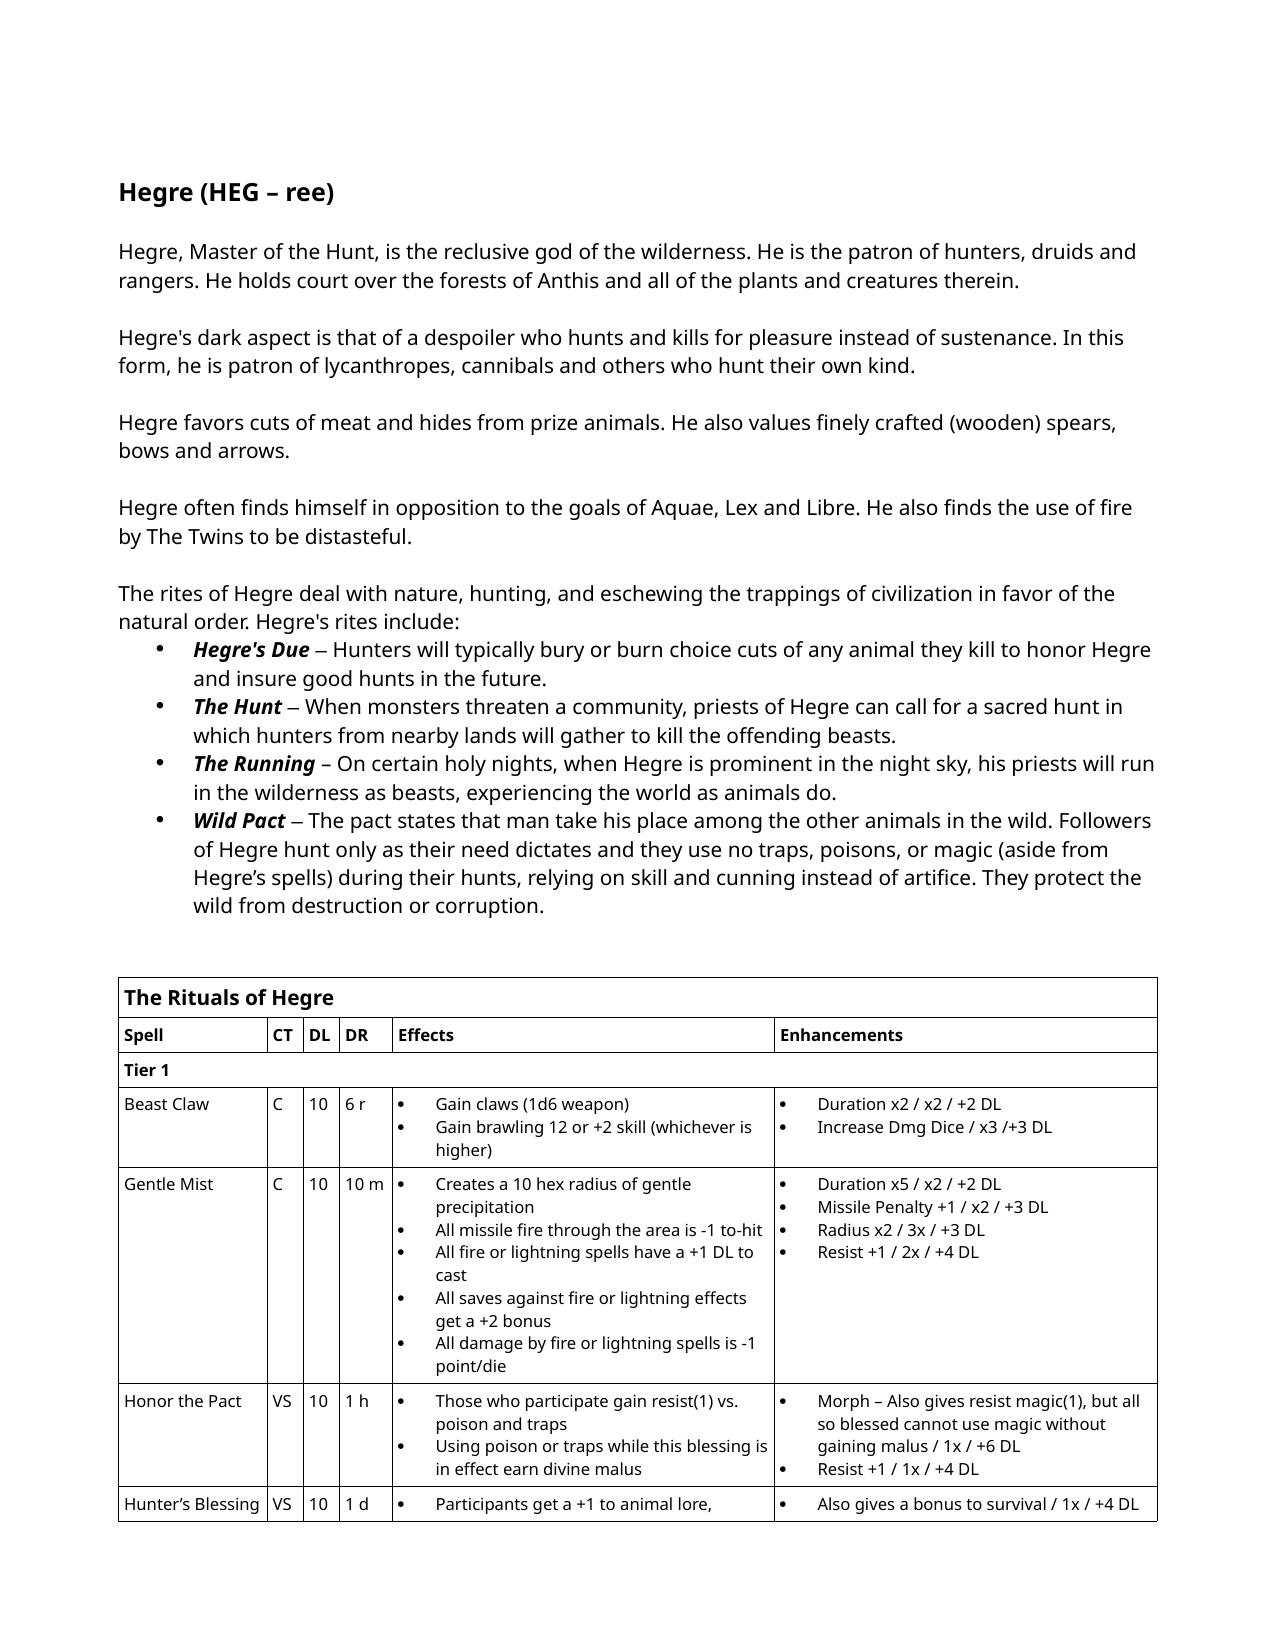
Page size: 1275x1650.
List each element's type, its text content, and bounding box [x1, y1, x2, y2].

table_cell Hunter’s Blessing [119, 1487, 267, 1521]
table_cell Morph – Also gives resist magic(1), but all so blessed cannot use magic without gaining malus / 1x / +6 DL Resist +1 / 1x / +4 DL [775, 1384, 1157, 1486]
text Hegre (HEG – ree) [118, 175, 1157, 209]
table_cell 10 m [340, 1168, 392, 1383]
table_cell 6 r [340, 1088, 392, 1167]
table_cell 10 [304, 1487, 339, 1521]
text Hegre often finds himself in opposition to the goals of Aquae, Lex and Libre. He also finds the use of fire by The Twins to be distasteful. [118, 493, 1157, 550]
table_cell Gentle Mist [119, 1168, 267, 1383]
table_cell Beast Claw [119, 1088, 267, 1167]
table_cell Enhancements [775, 1018, 1157, 1052]
list Hegre's Due – Hunters will typically bury or burn choice cuts of any animal they kill to honor Hegre and insure good hunts in the future. [156, 636, 1157, 692]
table_cell DR [340, 1018, 392, 1052]
table_cell Tier 1 [119, 1053, 1157, 1087]
text Hegre's dark aspect is that of a despoiler who hunts and kills for pleasure instead of sustenance. In this form, he is patron of lycanthropes, cannibals and others who hunt their own kind. [118, 323, 1157, 380]
table_cell Also gives a bonus to survival / 1x / +4 DL [775, 1487, 1157, 1521]
table_cell VS [268, 1384, 303, 1486]
table_cell C [268, 1168, 303, 1383]
table_cell Effects [393, 1018, 774, 1052]
table_cell CT [268, 1018, 303, 1052]
table_cell Creates a 10 hex radius of gentle precipitation All missile fire through the area is -1 to-hit All fire or lightning spells have a +1 DL to cast All saves against fire or lightning effects get a +2 bonus All damage by fire or lightning spells is -1 point/die [393, 1168, 774, 1383]
table_cell 10 [304, 1088, 339, 1167]
table_cell 1 h [340, 1384, 392, 1486]
table_cell Honor the Pact [119, 1384, 267, 1486]
table_cell Duration x2 / x2 / +2 DL Increase Dmg Dice / x3 /+3 DL [775, 1088, 1157, 1167]
table_cell C [268, 1088, 303, 1167]
list The Running – On certain holy nights, when Hegre is prominent in the night sky, his priests will run in the wilderness as beasts, experiencing the world as animals do. [156, 749, 1157, 806]
text The rites of Hegre deal with nature, hunting, and eschewing the trappings of civilization in favor of the natural order. Hegre's rites include: [118, 579, 1157, 636]
table_cell 10 [304, 1168, 339, 1383]
table_cell Participants get a +1 to animal lore, [393, 1487, 774, 1521]
list Wild Pact – The pact states that man take his place among the other animals in the wild. Followers of Hegre hunt only as their need dictates and they use no traps, poisons, or magic (aside from Hegre’s spells) during their hunts, relying on skill and cunning instead of artifice. They protect the wild from destruction or corruption. [156, 806, 1157, 920]
text Hegre, Master of the Hunt, is the reclusive god of the wilderness. He is the patron of hunters, druids and rangers. He holds court over the forests of Anthis and all of the plants and creatures therein. [118, 237, 1157, 294]
table_cell Those who participate gain resist(1) vs. poison and traps Using poison or traps while this blessing is in effect earn divine malus [393, 1384, 774, 1486]
table_cell DL [304, 1018, 339, 1052]
list The Hunt – When monsters threaten a community, priests of Hegre can call for a sacred hunt in which hunters from nearby lands will gather to kill the offending beasts. [156, 692, 1157, 749]
table_header The Rituals of Hegre [119, 978, 1157, 1017]
table_cell Spell [119, 1018, 267, 1052]
table_cell 10 [304, 1384, 339, 1486]
table_cell VS [268, 1487, 303, 1521]
text Hegre favors cuts of meat and hides from prize animals. He also values finely crafted (wooden) spears, bows and arrows. [118, 408, 1157, 465]
table_cell 1 d [340, 1487, 392, 1521]
table_cell Gain claws (1d6 weapon) Gain brawling 12 or +2 skill (whichever is higher) [393, 1088, 774, 1167]
table_cell Duration x5 / x2 / +2 DL Missile Penalty +1 / x2 / +3 DL Radius x2 / 3x / +3 DL Resist +1 / 2x / +4 DL [775, 1168, 1157, 1383]
